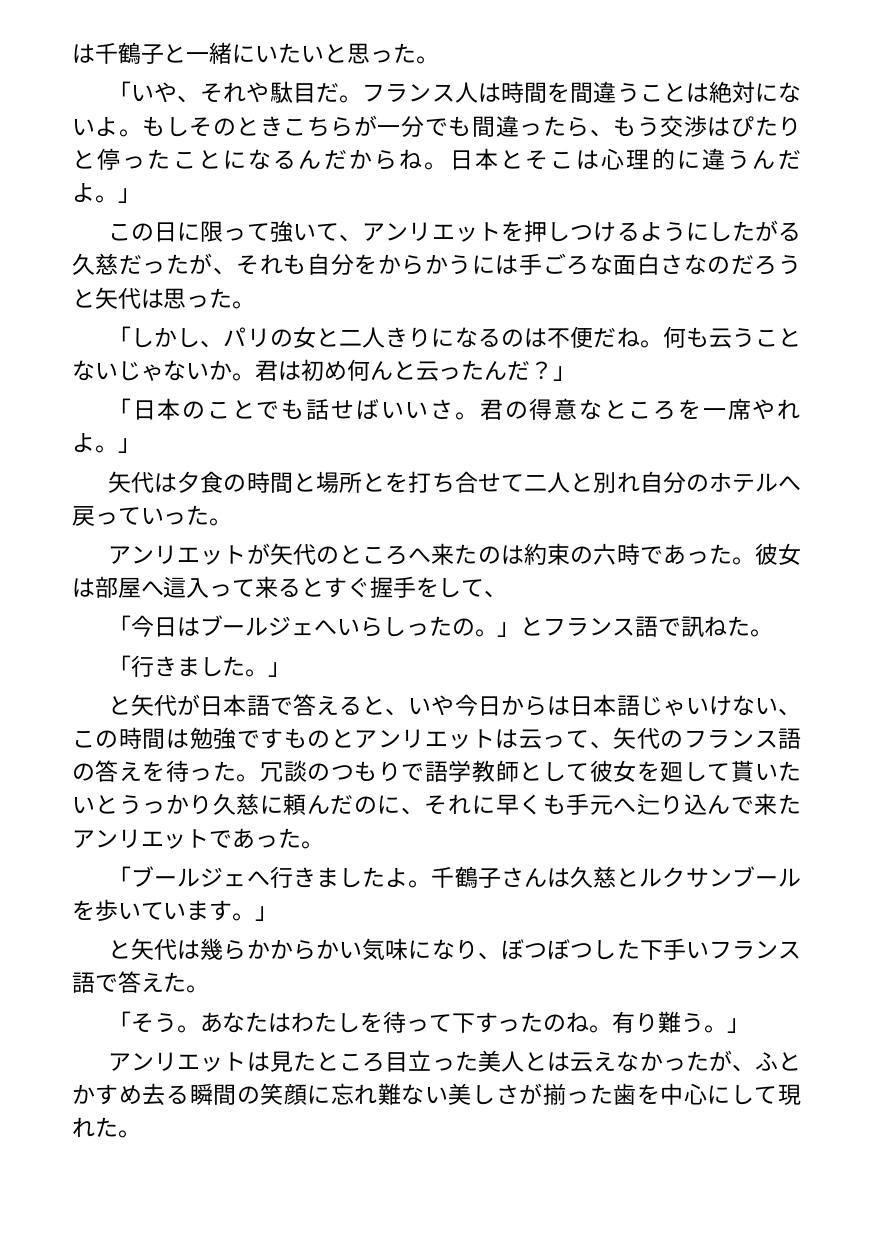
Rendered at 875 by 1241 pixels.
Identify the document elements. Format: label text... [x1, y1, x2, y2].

text と矢代は幾らかからかい気味になり、ぼつぼつした下手いフランス語で答えた。 [72, 932, 802, 998]
text 「日本のことでも話せばいいさ。君の得意なところを一席やれよ。」 [72, 392, 802, 458]
text アンリエットが矢代のところへ来たのは約束の六時であった。彼女は部屋へ這入って来るとすぐ握手をして、 [72, 537, 802, 603]
text と矢代が日本語で答えると、いや今日からは日本語じゃいけない、この時間は勉強ですものとアンリエットは云って、矢代のフランス語の答えを待った。冗談のつもりで語学教師として彼女を廻して貰いたいとうっかり久慈に頼んだのに、それに早くも手元へ辷り込んで来たアンリエットであった。 [72, 688, 802, 854]
text 「いや、それや駄目だ。フランス人は時間を間違うことは絶対にないよ。もしそのときこちらが一分でも間違ったら、もう交渉はぴたりと停ったことになるんだからね。日本とそこは心理的に違うんだよ。」 [72, 75, 802, 208]
text 「そう。あなたはわたしを待って下すったのね。有り難う。」 [72, 1004, 802, 1038]
text 「しかし、パリの女と二人きりになるのは不便だね。何も云うことないじゃないか。君は初め何んと云ったんだ？」 [72, 320, 802, 386]
text アンリエットは見たところ目立った美人とは云えなかったが、ふとかすめ去る瞬間の笑顔に忘れ難ない美しさが揃った歯を中心にして現れた。 [72, 1044, 802, 1143]
text 「ブールジェへ行きましたよ。千鶴子さんは久慈とルクサンブールを歩いています。」 [72, 860, 802, 926]
text 「行きました。」 [72, 648, 802, 682]
text は千鶴子と一緒にいたいと思った。 [72, 36, 802, 69]
text 「今日はブールジェへいらしったの。」とフランス語で訊ねた。 [72, 609, 802, 642]
text 矢代は夕食の時間と場所とを打ち合せて二人と別れ自分のホテルへ戻っていった。 [72, 464, 802, 531]
text この日に限って強いて、アンリエットを押しつけるようにしたがる久慈だったが、それも自分をからかうには手ごろな面白さなのだろうと矢代は思った。 [72, 214, 802, 314]
